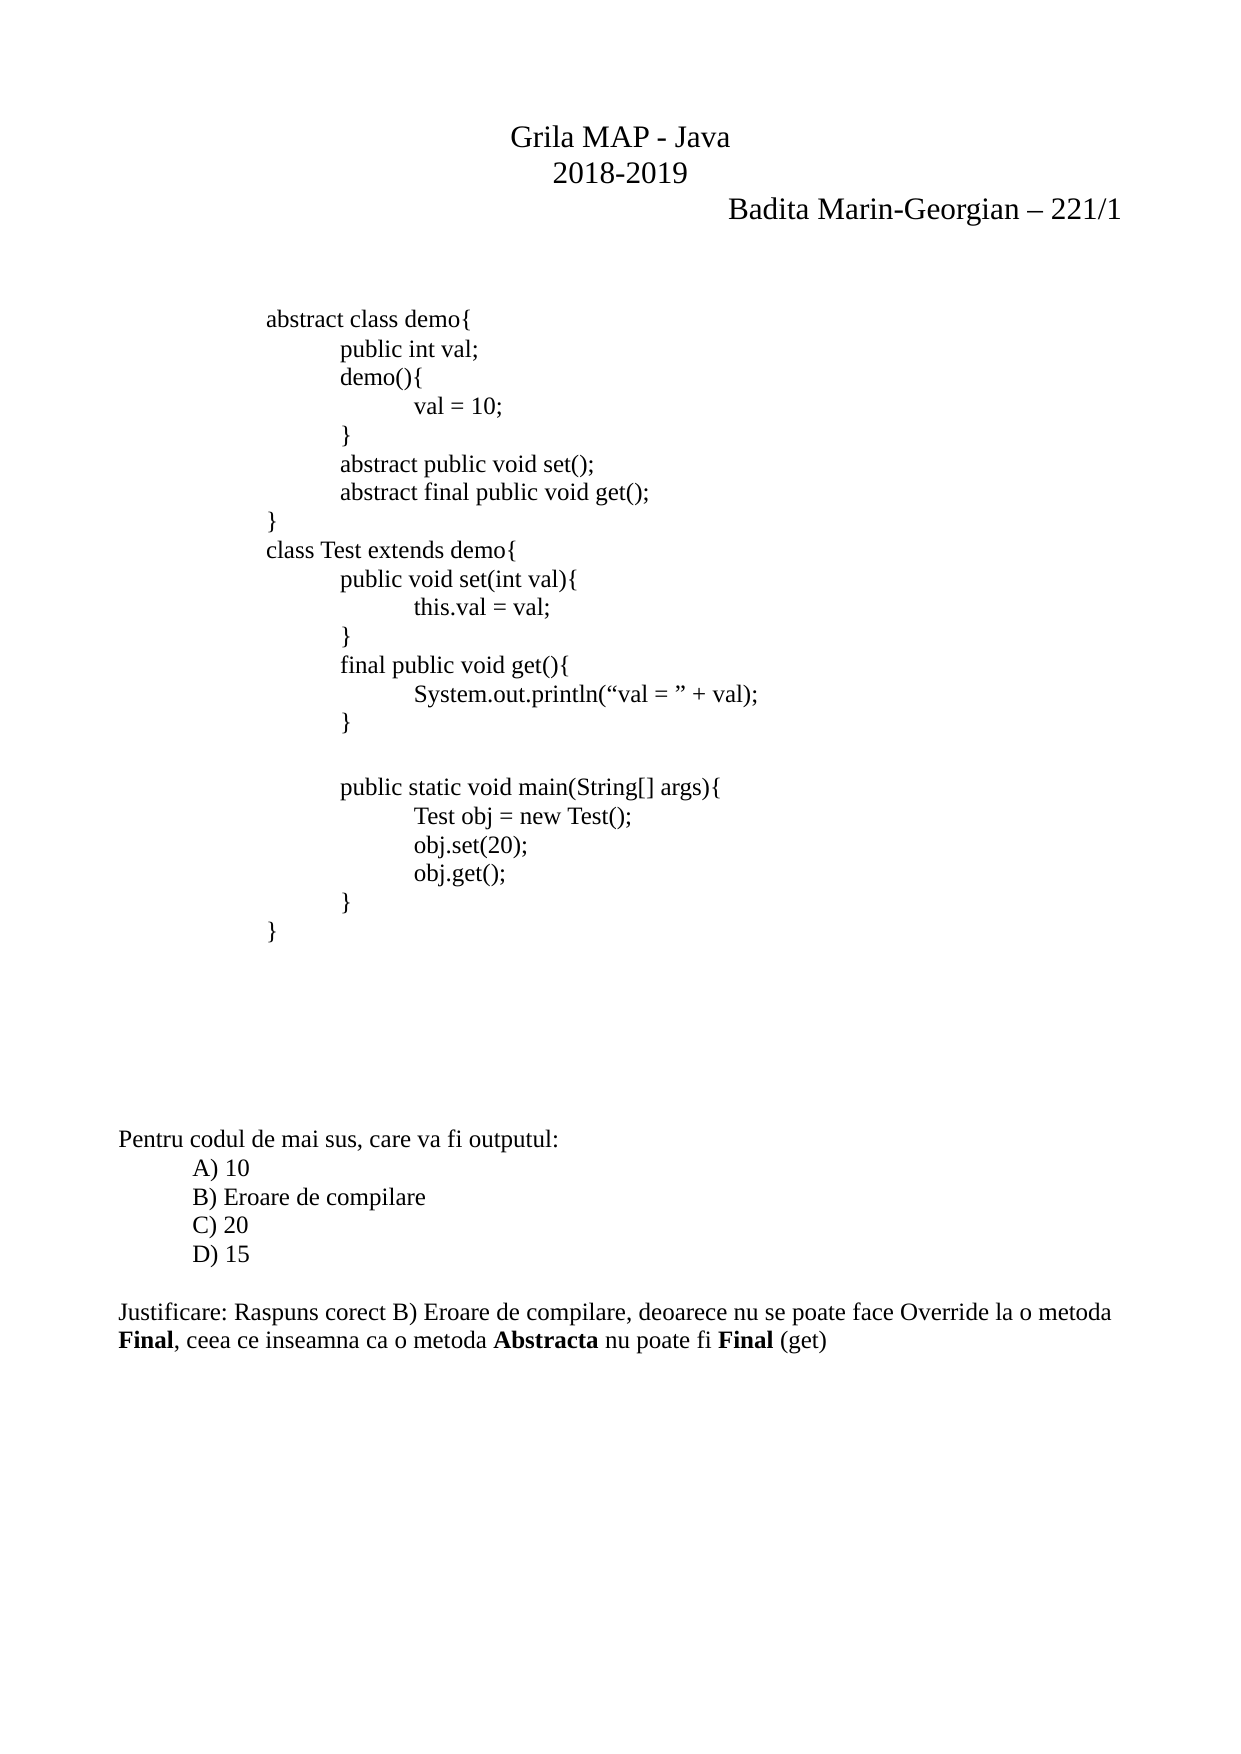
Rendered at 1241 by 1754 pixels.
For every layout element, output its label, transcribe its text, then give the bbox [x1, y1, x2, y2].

text obj.set(20); [118, 830, 1122, 858]
text Justificare: Raspuns corect B) Eroare de compilare, deoarece nu se poate face Override la o metoda Final, ceea ce inseamna ca o metoda Abstracta nu poate fi Final (get) [118, 1297, 1122, 1354]
text Test obj = new Test(); [118, 801, 1122, 830]
text public static void main(String[] args){ [118, 772, 1122, 801]
text } [118, 887, 1122, 916]
text demo(){ [118, 362, 1122, 391]
text this.val = val; [118, 592, 1122, 621]
text D) 15 [118, 1239, 1122, 1268]
text obj.get(); [118, 858, 1122, 887]
text abstract public void set(); [118, 449, 1122, 477]
text val = 10; [118, 391, 1122, 420]
text System.out.println(“val = ” + val); [118, 679, 1122, 707]
text public int val; [118, 334, 1122, 362]
text } [118, 420, 1122, 449]
text A) 10 [118, 1153, 1122, 1182]
text abstract class demo{ [118, 298, 1122, 334]
text } [118, 916, 1122, 945]
text Grila MAP - Java [118, 118, 1122, 154]
text C) 20 [118, 1211, 1122, 1239]
text B) Eroare de compilare [118, 1182, 1122, 1211]
text Badita Marin-Georgian – 221/1 [118, 190, 1122, 226]
text } [118, 707, 1122, 736]
text } [118, 621, 1122, 650]
text abstract final public void get(); } [118, 477, 1122, 535]
text Pentru codul de mai sus, care va fi outputul: [118, 1124, 1122, 1153]
text final public void get(){ [118, 650, 1122, 679]
text public void set(int val){ [118, 564, 1122, 592]
text 2018-2019 [118, 154, 1122, 190]
text class Test extends demo{ [118, 535, 1122, 564]
